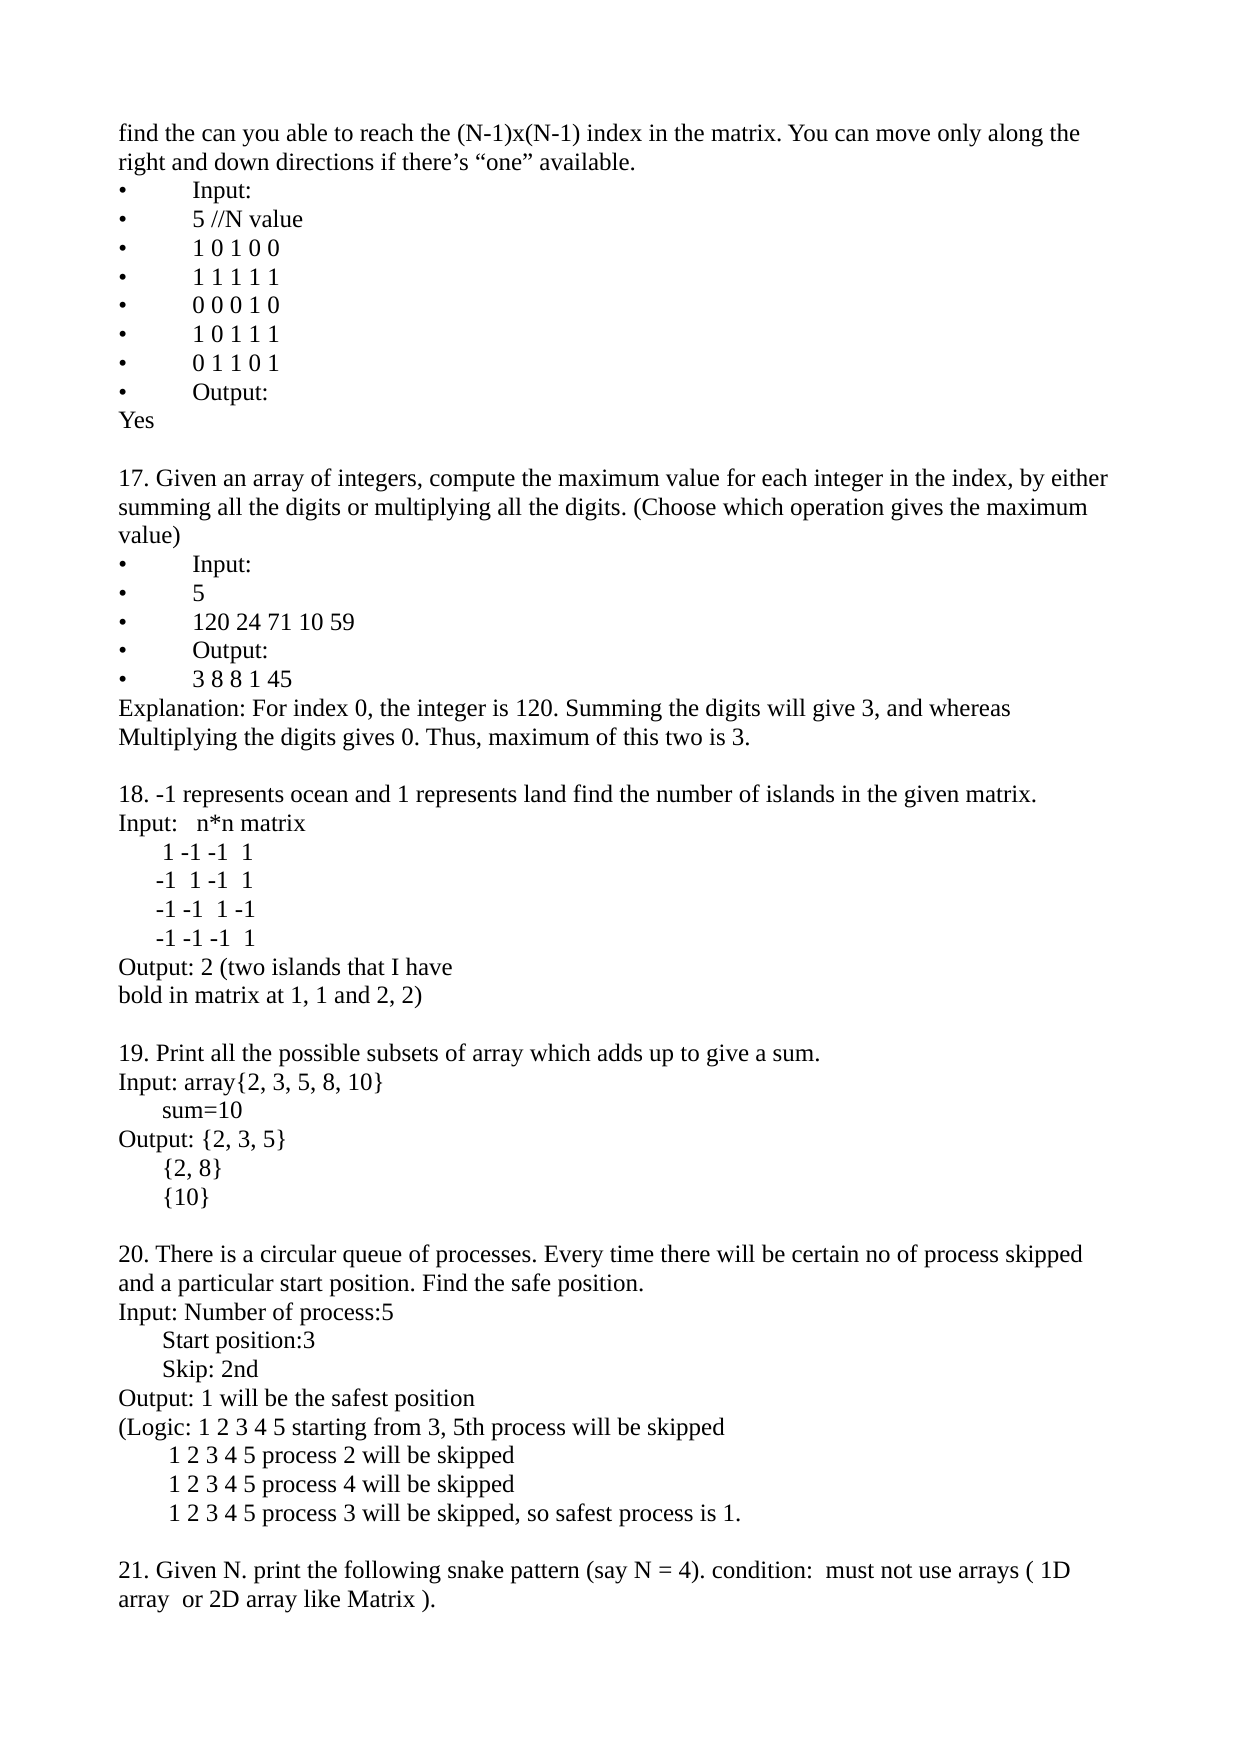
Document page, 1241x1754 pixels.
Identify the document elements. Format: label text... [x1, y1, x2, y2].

text • 1 1 1 1 1 [118, 262, 1122, 291]
text • 5 //N value [118, 204, 1122, 233]
text • Input: [118, 176, 1122, 204]
text Input: array{2, 3, 5, 8, 10} [118, 1067, 1122, 1096]
text 20. There is a circular queue of processes. Every time there will be certain no of process skipped and a particular start position. Find the safe position. [118, 1239, 1122, 1297]
text find the can you able to reach the (N-1)x(N-1) index in the matrix. You can move only along the right and down directions if there’s “one” available. [118, 118, 1122, 176]
text sum=10 [118, 1096, 1122, 1124]
text Output: 2 (two islands that I have [118, 952, 1122, 981]
text -1 1 -1 1 [118, 866, 1122, 894]
text bold in matrix at 1, 1 and 2, 2) [118, 981, 1122, 1009]
text {2, 8} [118, 1153, 1122, 1182]
text • 1 0 1 0 0 [118, 233, 1122, 262]
text 1 2 3 4 5 process 2 will be skipped [118, 1441, 1122, 1469]
text • 120 24 71 10 59 [118, 607, 1122, 636]
text 1 2 3 4 5 process 3 will be skipped, so safest process is 1. [118, 1498, 1122, 1527]
text {10} [118, 1182, 1122, 1211]
text • 5 [118, 578, 1122, 607]
text Input: Number of process:5 [118, 1297, 1122, 1326]
text Explanation: For index 0, the integer is 120. Summing the digits will give 3, and whereas Multiplying the digits gives 0. Thus, maximum of this two is 3. [118, 693, 1122, 751]
text 1 -1 -1 1 [118, 837, 1122, 866]
text 19. Print all the possible subsets of array which adds up to give a sum. [118, 1038, 1122, 1067]
text • Output: [118, 636, 1122, 664]
text Output: 1 will be the safest position [118, 1383, 1122, 1412]
text • 3 8 8 1 45 [118, 664, 1122, 693]
text • 1 0 1 1 1 [118, 319, 1122, 348]
text 17. Given an array of integers, compute the maximum value for each integer in the index, by either summing all the digits or multiplying all the digits. (Choose which operation gives the maximum value) [118, 463, 1122, 549]
text 21. Given N. print the following snake pattern (say N = 4). condition: must not use arrays ( 1D array or 2D array like Matrix ). [118, 1556, 1122, 1613]
text -1 -1 -1 1 [118, 923, 1122, 952]
text -1 -1 1 -1 [118, 894, 1122, 923]
text • 0 1 1 0 1 [118, 348, 1122, 377]
text • Output: [118, 377, 1122, 406]
text • 0 0 0 1 0 [118, 291, 1122, 319]
text • Input: [118, 549, 1122, 578]
text 18. -1 represents ocean and 1 represents land find the number of islands in the given matrix. [118, 779, 1122, 808]
text Input: n*n matrix [118, 808, 1122, 837]
text Output: {2, 3, 5} [118, 1124, 1122, 1153]
text (Logic: 1 2 3 4 5 starting from 3, 5th process will be skipped [118, 1412, 1122, 1441]
text Start position:3 [118, 1326, 1122, 1354]
text Yes [118, 406, 1122, 434]
text 1 2 3 4 5 process 4 will be skipped [118, 1469, 1122, 1498]
text Skip: 2nd [118, 1354, 1122, 1383]
